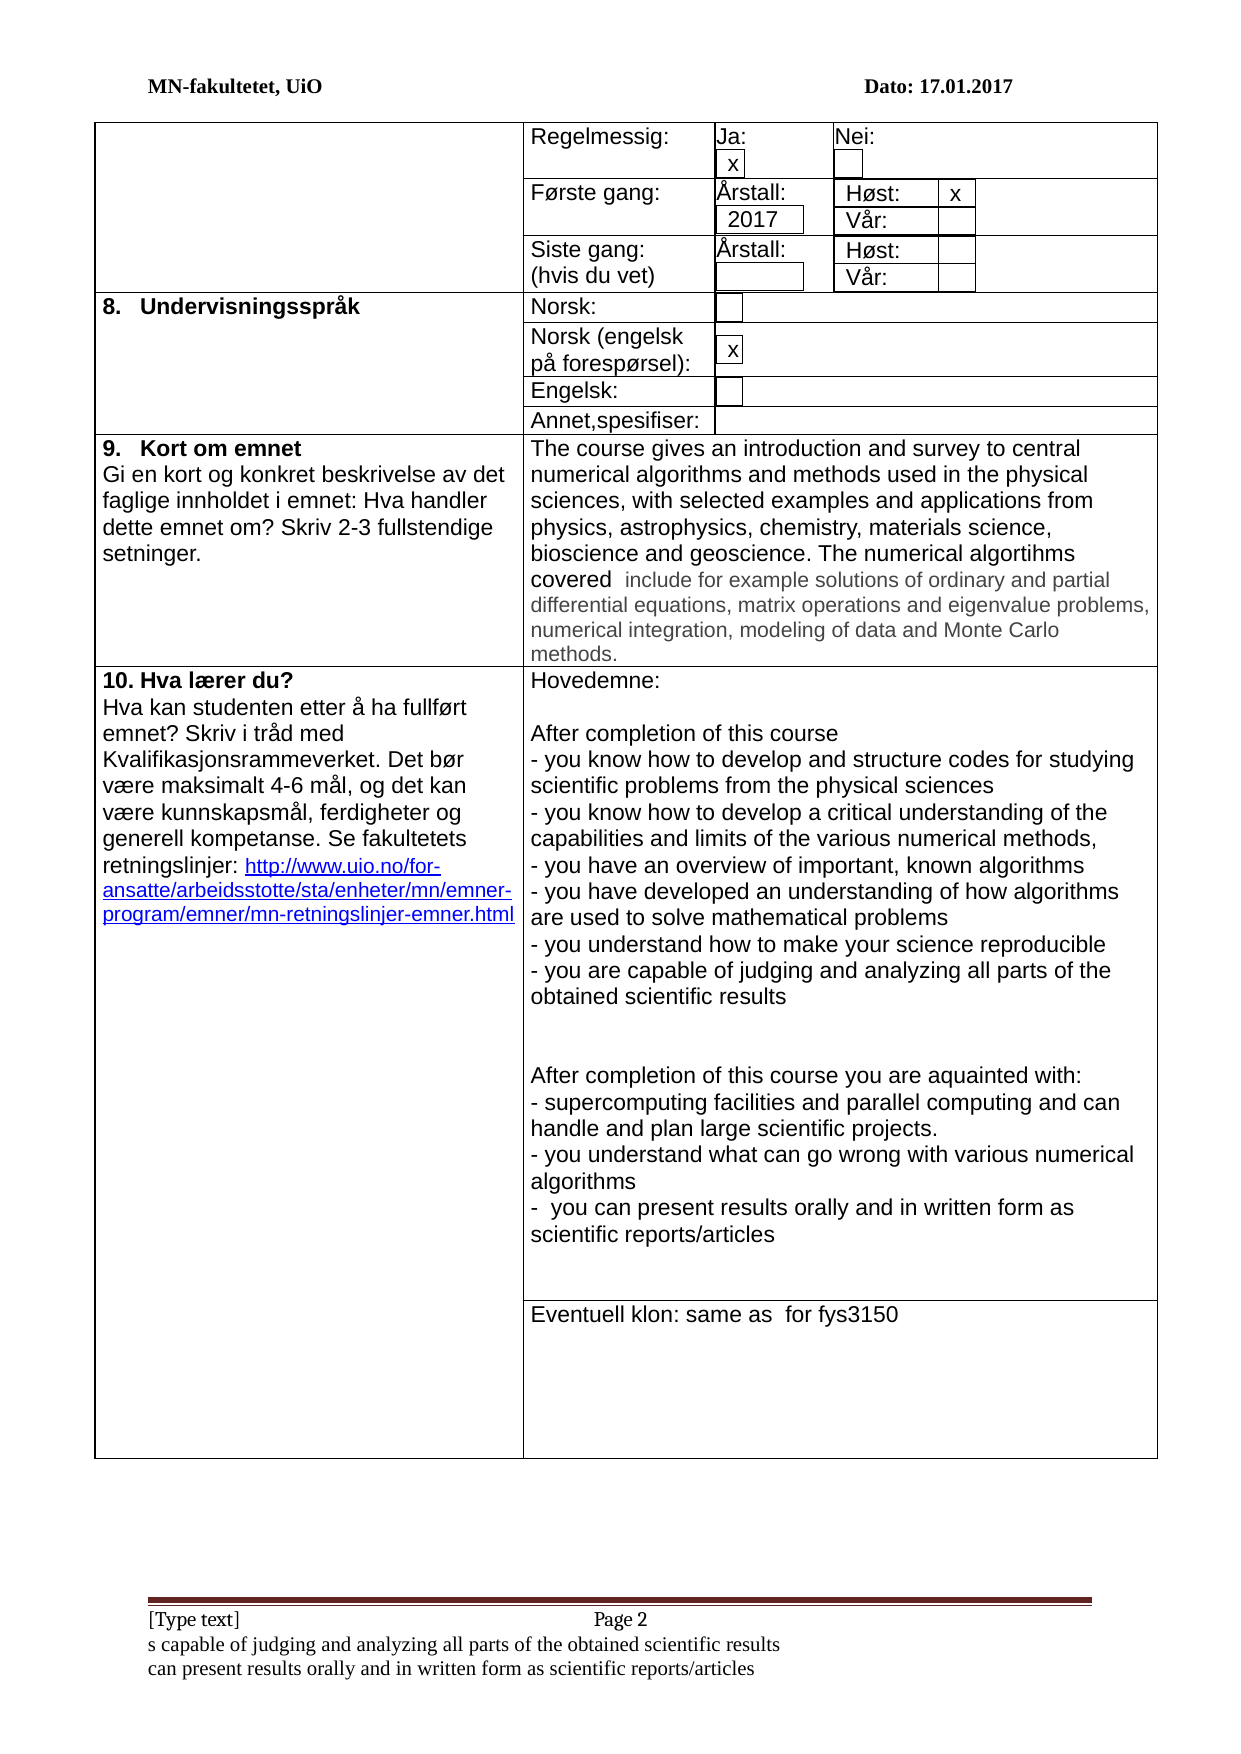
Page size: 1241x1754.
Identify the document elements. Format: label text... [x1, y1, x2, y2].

table_cell [1158, 122, 1240, 178]
table_cell Vår: [835, 264, 938, 291]
table_cell Hovedemne: After completion of this course - you know how to develop and structure codes for studying scientific problems from the physical sciences - you know how to develop a critical understanding of the capabilities and limits of the various numerical methods, - you have an overview of important, known algorithms - you have developed an understanding of how algorithms are used to solve mathematical problems - you understand how to make your science reproducible - you are capable of judging and analyzing all parts of the obtained scientific results After completion of this course you are aquainted with: - supercomputing facilities and parallel computing and can handle and plan large scientific projects. - you understand what can go wrong with various numerical algorithms - you can present results orally and in written form as scientific reports/articles [524, 667, 1157, 1299]
table_cell Siste gang: (hvis du vet) [524, 236, 714, 292]
table_cell [1158, 292, 1240, 322]
table_header Høst: [835, 180, 938, 206]
table_header x [717, 336, 742, 363]
table_cell Undervisningsspråk [96, 293, 523, 433]
table_cell [716, 407, 1157, 433]
table_cell Ja: [716, 123, 833, 178]
table_cell [976, 179, 1157, 235]
table_cell Norsk (engelsk på forespørsel): [524, 323, 714, 376]
table_header [835, 150, 862, 177]
table_cell Hva lærer du? Hva kan studenten etter å ha fullført emnet? Skriv i tråd med Kvalifikasjonsrammeverket. Det bør være maksimalt 4-6 mål, og det kan være kunnskapsmål, ferdigheter og generell kompetanse. Se fakultetets retningslinjer: http://www.uio.no/for-ansatte/arbeidsstotte/sta/enheter/mn/emner-program/emner/mn-retningslinjer-emner.html [96, 667, 523, 1457]
table_cell Vår: [835, 208, 938, 234]
table_cell [976, 236, 1157, 292]
table_cell [1158, 322, 1240, 376]
table_cell Kort om emnet Gi en kort og konkret beskrivelse av det faglige innholdet i emnet: Hva handler dette emnet om? Skriv 2-3 fullstendige setninger. [96, 435, 523, 666]
table_cell Årstall: [716, 179, 833, 235]
table_cell [716, 323, 1157, 376]
table_cell [1158, 178, 1240, 235]
table_cell Norsk: [524, 293, 714, 322]
table_header [717, 294, 742, 321]
table_cell Nei: [834, 123, 1157, 178]
table_cell [743, 377, 1157, 406]
table_cell [1158, 406, 1240, 433]
table_cell Eventuell klon: same as for fys3150 [524, 1301, 1157, 1457]
table_cell [939, 264, 975, 291]
table_header [717, 378, 742, 405]
table_cell Regelmessig: [524, 123, 714, 178]
table_header [717, 263, 803, 290]
table_cell Første gang: [524, 179, 714, 235]
table_cell [1158, 235, 1240, 292]
table_cell Årstall: [716, 236, 833, 292]
table_header [939, 237, 975, 263]
table_cell Engelsk: [524, 377, 714, 406]
table_cell Annet,spesifiser: [524, 407, 714, 433]
table_cell [96, 123, 523, 292]
table_cell [743, 293, 1157, 322]
table_cell [1158, 434, 1240, 666]
table_cell [939, 208, 975, 234]
table_cell The course gives an introduction and survey to central numerical algorithms and methods used in the physical sciences, with selected examples and applications from physics, astrophysics, chemistry, materials science, bioscience and geoscience. The numerical algortihms covered include for example solutions of ordinary and partial differential equations, matrix operations and eigenvalue problems, numerical integration, modeling of data and Monte Carlo methods. [524, 435, 1157, 666]
table_header 2017 [717, 206, 803, 233]
table_cell [1158, 666, 1240, 1299]
table_header x [939, 180, 975, 206]
table_header Høst: [835, 237, 938, 263]
table_cell [1158, 376, 1240, 406]
table_cell [1158, 1300, 1240, 1457]
table_header x [717, 150, 744, 177]
